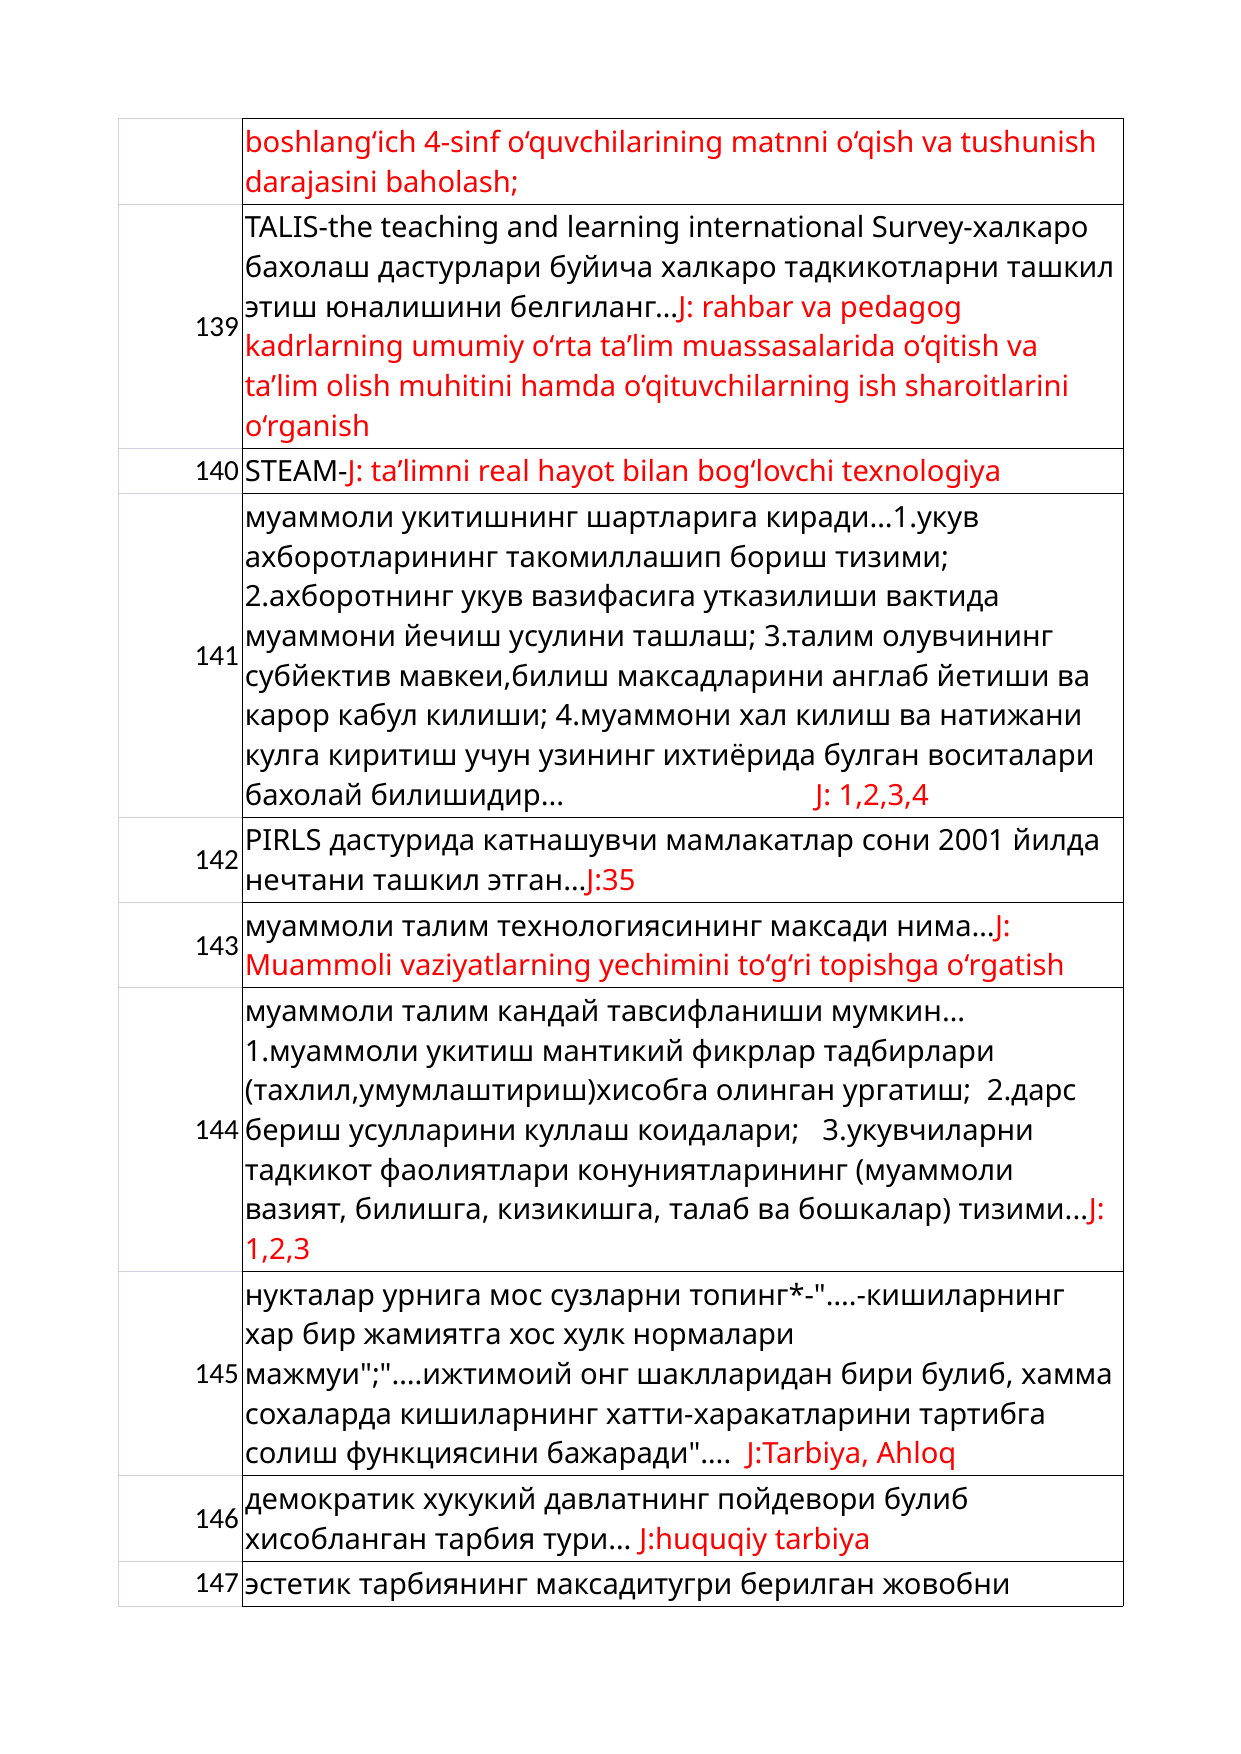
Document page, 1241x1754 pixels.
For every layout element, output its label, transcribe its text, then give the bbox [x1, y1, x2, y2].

table_cell 143 [119, 903, 242, 987]
table_cell эстетик тарбиянинг максадитугри берилган жовобни [243, 1562, 1123, 1606]
table_cell 145 [119, 1272, 242, 1475]
table_cell 144 [119, 988, 242, 1271]
table_cell [119, 119, 242, 203]
table_cell PIRLS дастурида катнашувчи мамлакатлар сони 2001 йилда нечтани ташкил этган…J:35 [243, 818, 1123, 902]
table_cell муаммоли укитишнинг шартларига киради…1.укув ахборотларининг такомиллашип бориш тизими; 2.ахборотнинг укув вазифасига утказилиши вактида муаммони йечиш усулини ташлаш; 3.талим олувчининг субйектив мавкеи,билиш максадларини англаб йетиши ва карор кабул килиши; 4.муаммони хал килиш ва натижани кулга киритиш учун узининг ихтиёрида булган воситалари бахолай билишидир... J: 1,2,3,4 [243, 494, 1123, 817]
table_cell муаммоли талим технологиясининг максади нима…J: Muammoli vaziyatlarning yechimini to‘g‘ri topishga o‘rgatish [243, 903, 1123, 987]
table_cell STEAM-J: ta’limni real hayot bilan bog‘lovchi texnologiya [243, 449, 1123, 493]
table_cell муаммоли талим кандай тавсифланиши мумкин…1.муаммоли укитиш мантикий фикрлар тадбирлари (тахлил,умумлаштириш)хисобга олинган ургатиш; 2.дарс бериш усулларини куллаш коидалари; 3.укувчиларни тадкикот фаолиятлари конуниятларининг (муаммоли вазият, билишга, кизикишга, талаб ва бошкалар) тизими...J: 1,2,3 [243, 988, 1123, 1271]
table_cell TALIS-the teaching and learning international Survey-халкаро бахолаш дастурлари буйича халкаро тадкикотларни ташкил этиш юналишини белгиланг…J: rahbar va pedagog kadrlarning umumiy o‘rta ta’lim muassasalarida o‘qitish va ta’lim olish muhitini hamda o‘qituvchilarning ish sharoitlarini o‘rganish [243, 205, 1123, 447]
table_cell 146 [119, 1476, 242, 1561]
table_cell демократик хукукий давлатнинг пойдевори булиб хисобланган тарбия тури… J:huquqiy tarbiya [243, 1476, 1123, 1561]
table_cell 147 [119, 1562, 242, 1606]
table_cell boshlang‘ich 4-sinf o‘quvchilarining matnni o‘qish va tushunish darajasini baholash; [243, 119, 1123, 203]
table_cell 139 [119, 205, 242, 447]
table_cell нукталар урнига мос сузларни топинг*-"….-кишиларнинг хар бир жамиятга хос хулк нормалари мажмуи";"….ижтимоий онг шаклларидан бири булиб, хамма сохаларда кишиларнинг хатти-харакатларини тартибга солиш функциясини бажаради"…. J:Tarbiya, Ahloq [243, 1272, 1123, 1475]
table_cell 140 [119, 449, 242, 493]
table_cell 141 [119, 494, 242, 817]
table_cell 142 [119, 818, 242, 902]
